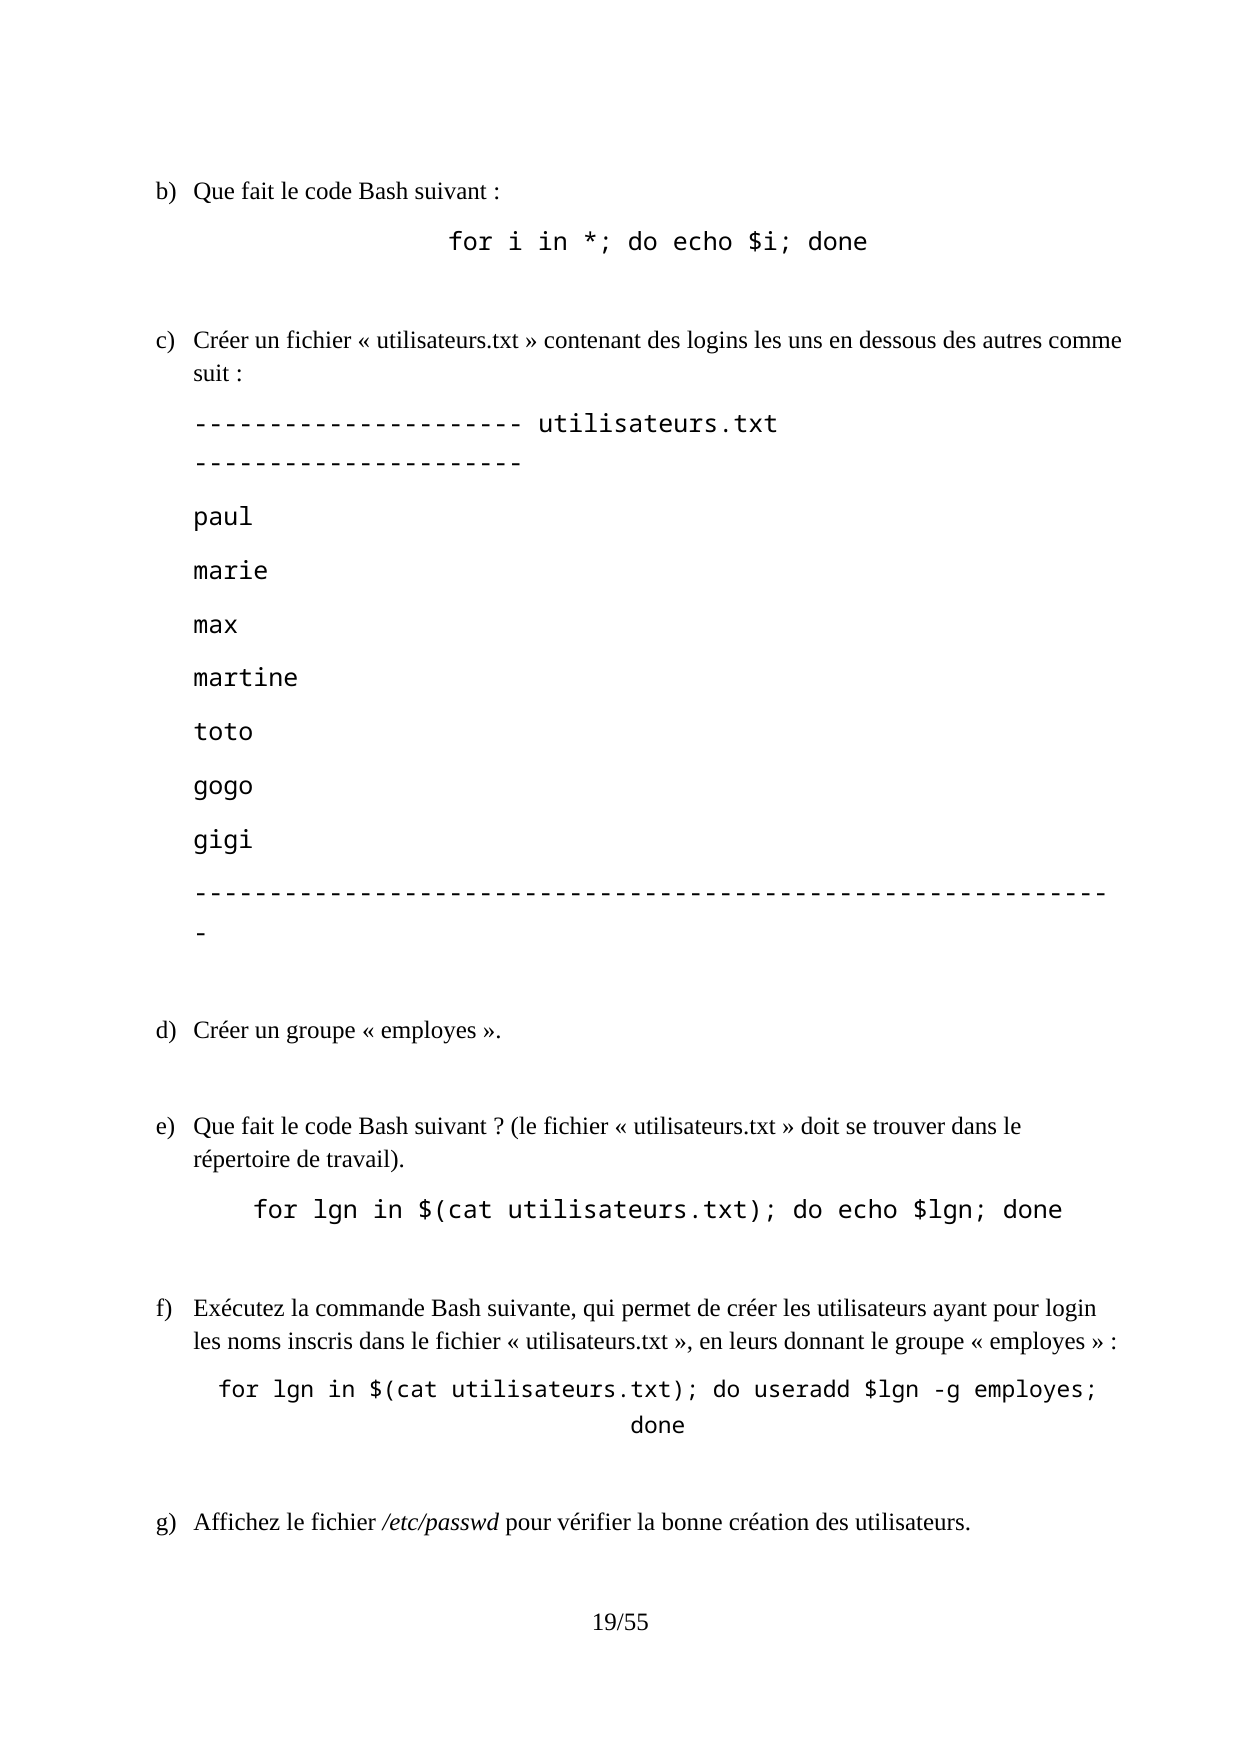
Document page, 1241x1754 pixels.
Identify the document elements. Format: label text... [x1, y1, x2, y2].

list gigi [156, 821, 1122, 855]
list -------------------------------------------------------------- [156, 875, 1122, 948]
list ---------------------- utilisateurs.txt ---------------------- [156, 406, 1122, 479]
list martine [156, 660, 1122, 694]
list Créer un groupe « employes ». [156, 1016, 1122, 1044]
list toto [156, 714, 1122, 748]
list marie [156, 553, 1122, 587]
list for i in *; do echo $i; done [156, 224, 1122, 258]
list Que fait le code Bash suivant : [156, 176, 1122, 205]
list paul [156, 499, 1122, 533]
list max [156, 606, 1122, 640]
list Affichez le fichier /etc/passwd pour vérifier la bonne création des utilisateurs. [156, 1507, 1122, 1536]
list for lgn in $(cat utilisateurs.txt); do echo $lgn; done [156, 1191, 1122, 1226]
list Que fait le code Bash suivant ? (le fichier « utilisateurs.txt » doit se trouver dans le répertoire de travail). [156, 1111, 1122, 1173]
list for lgn in $(cat utilisateurs.txt); do useradd $lgn -g employes; done [156, 1373, 1122, 1441]
list gogo [156, 768, 1122, 802]
list Exécutez la commande Bash suivante, qui permet de créer les utilisateurs ayant pour login les noms inscris dans le fichier « utilisateurs.txt », en leurs donnant le groupe « employes » : [156, 1293, 1122, 1354]
list Créer un fichier « utilisateurs.txt » contenant des logins les uns en dessous des autres comme suit : [156, 325, 1122, 387]
